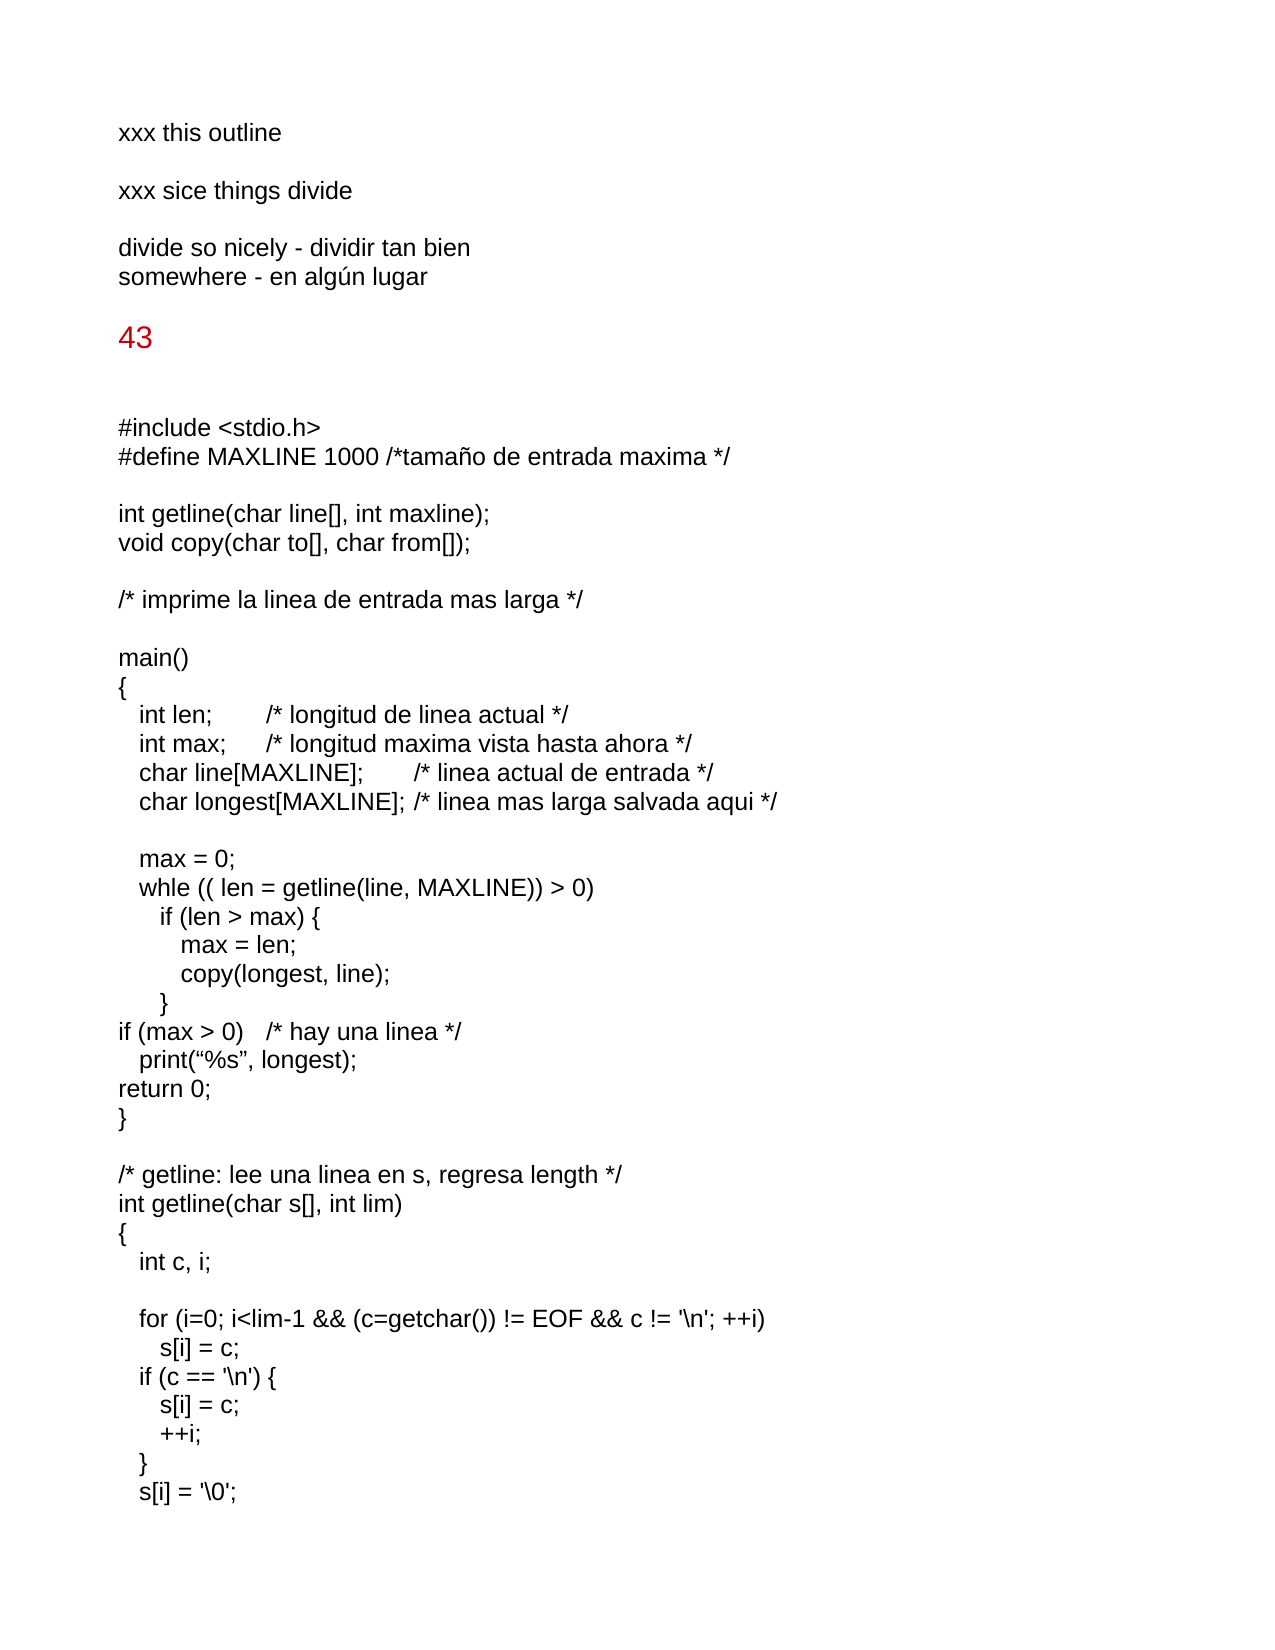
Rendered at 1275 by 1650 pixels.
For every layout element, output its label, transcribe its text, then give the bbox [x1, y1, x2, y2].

text int c, i; [118, 1247, 1157, 1275]
text void copy(char to[], char from[]); [118, 528, 1157, 557]
text if (c == '\n') { [118, 1362, 1157, 1390]
text { [118, 672, 1157, 700]
text max = 0; [118, 844, 1157, 873]
text return 0; [118, 1074, 1157, 1103]
text int getline(char s[], int lim) [118, 1189, 1157, 1218]
text int getline(char line[], int maxline); [118, 499, 1157, 528]
text #include <stdio.h> [118, 413, 1157, 442]
text main() [118, 643, 1157, 672]
text whle (( len = getline(line, MAXLINE)) > 0) [118, 873, 1157, 902]
text xxx this outline [118, 118, 1157, 147]
text s[i] = c; [118, 1390, 1157, 1419]
text if (max > 0) /* hay una linea */ [118, 1017, 1157, 1045]
text s[i] = '\0'; [118, 1477, 1157, 1505]
text } [118, 988, 1157, 1017]
text print(“%s”, longest); [118, 1045, 1157, 1074]
text #define MAXLINE 1000 /*tamaño de entrada maxima */ [118, 442, 1157, 470]
text /* imprime la linea de entrada mas larga */ [118, 585, 1157, 614]
text int max; /* longitud maxima vista hasta ahora */ [118, 729, 1157, 758]
text } [118, 1103, 1157, 1132]
text { [118, 1218, 1157, 1247]
text somewhere - en algún lugar [118, 262, 1157, 291]
text max = len; [118, 930, 1157, 959]
text int len; /* longitud de linea actual */ [118, 700, 1157, 729]
text /* getline: lee una linea en s, regresa length */ [118, 1160, 1157, 1189]
text divide so nicely - dividir tan bien [118, 233, 1157, 262]
text } [118, 1448, 1157, 1477]
text copy(longest, line); [118, 959, 1157, 988]
text ++i; [118, 1419, 1157, 1448]
text char line[MAXLINE]; /* linea actual de entrada */ [118, 758, 1157, 787]
text xxx sice things divide [118, 176, 1157, 204]
text if (len > max) { [118, 902, 1157, 930]
text char longest[MAXLINE]; /* linea mas larga salvada aqui */ [118, 787, 1157, 815]
text s[i] = c; [118, 1333, 1157, 1362]
text 43 [118, 319, 1157, 355]
text for (i=0; i<lim-1 && (c=getchar()) != EOF && c != '\n'; ++i) [118, 1304, 1157, 1333]
